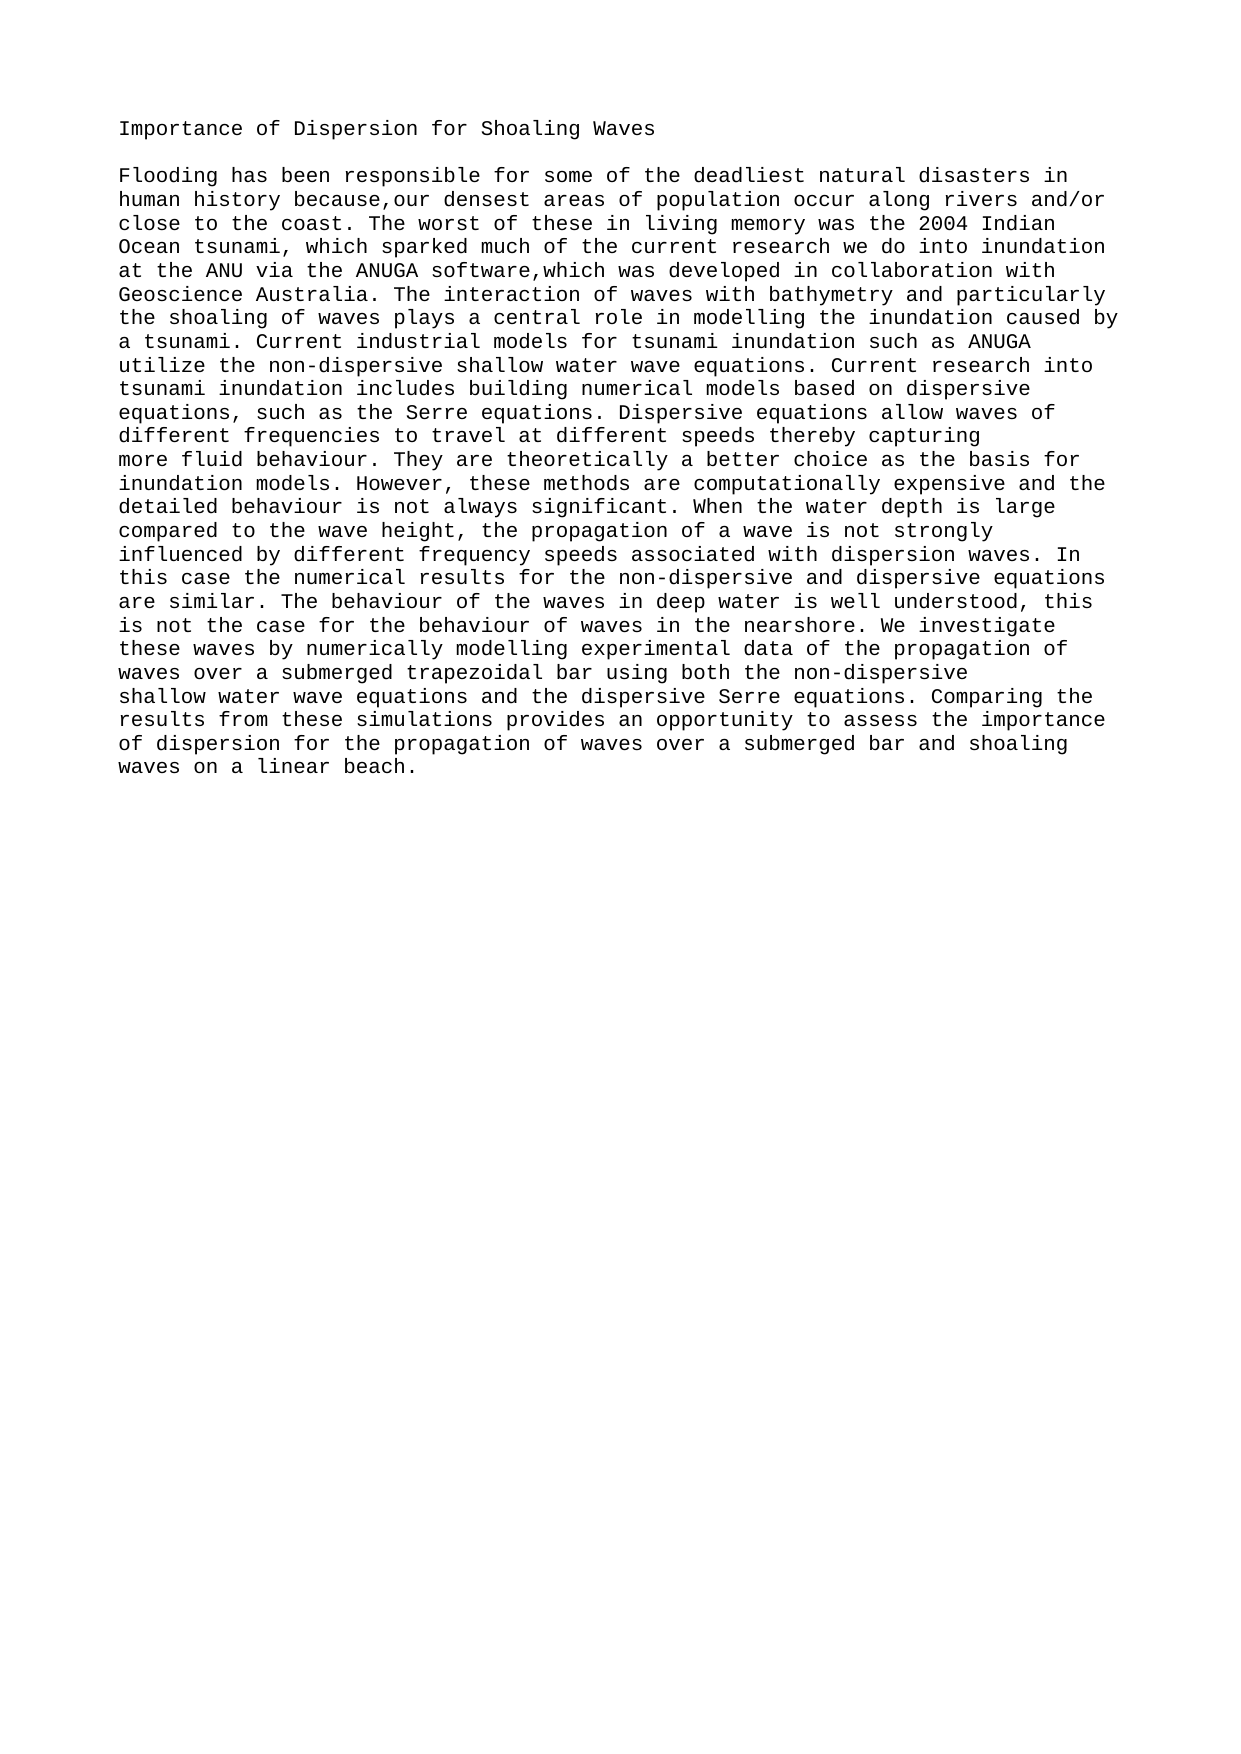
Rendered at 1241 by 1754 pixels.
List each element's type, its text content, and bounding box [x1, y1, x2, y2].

text more fluid behaviour. They are theoretically a better choice as the basis for inundation models. However, these methods are computationally expensive and the detailed behaviour is not always significant. When the water depth is large compared to the wave height, the propagation of a wave is not strongly [118, 449, 1122, 544]
text influenced by different frequency speeds associated with dispersion waves. In this case the numerical results for the non-dispersive and dispersive equations are similar. The behaviour of the waves in deep water is well understood, this is not the case for the behaviour of waves in the nearshore. We investigate these waves by numerically modelling experimental data of the propagation of waves over a submerged trapezoidal bar using both the non-dispersive [118, 544, 1122, 686]
text Flooding has been responsible for some of the deadliest natural disasters in human history because,our densest areas of population occur along rivers and/or close to the coast. The worst of these in living memory was the 2004 Indian Ocean tsunami, which sparked much of the current research we do into inundation at the ANU via the ANUGA software,which was developed in collaboration with Geoscience Australia. The interaction of waves with bathymetry and particularly the shoaling of waves plays a central role in modelling the inundation caused by a tsunami. Current industrial models for tsunami inundation such as ANUGA utilize the non-dispersive shallow water wave equations. Current research into tsunami inundation includes building numerical models based on dispersive equations, such as the Serre equations. Dispersive equations allow waves of different frequencies to travel at different speeds thereby capturing [118, 165, 1122, 449]
text Importance of Dispersion for Shoaling Waves [118, 118, 1122, 142]
text shallow water wave equations and the dispersive Serre equations. Comparing the results from these simulations provides an opportunity to assess the importance of dispersion for the propagation of waves over a submerged bar and shoaling waves on a linear beach. [118, 686, 1122, 780]
